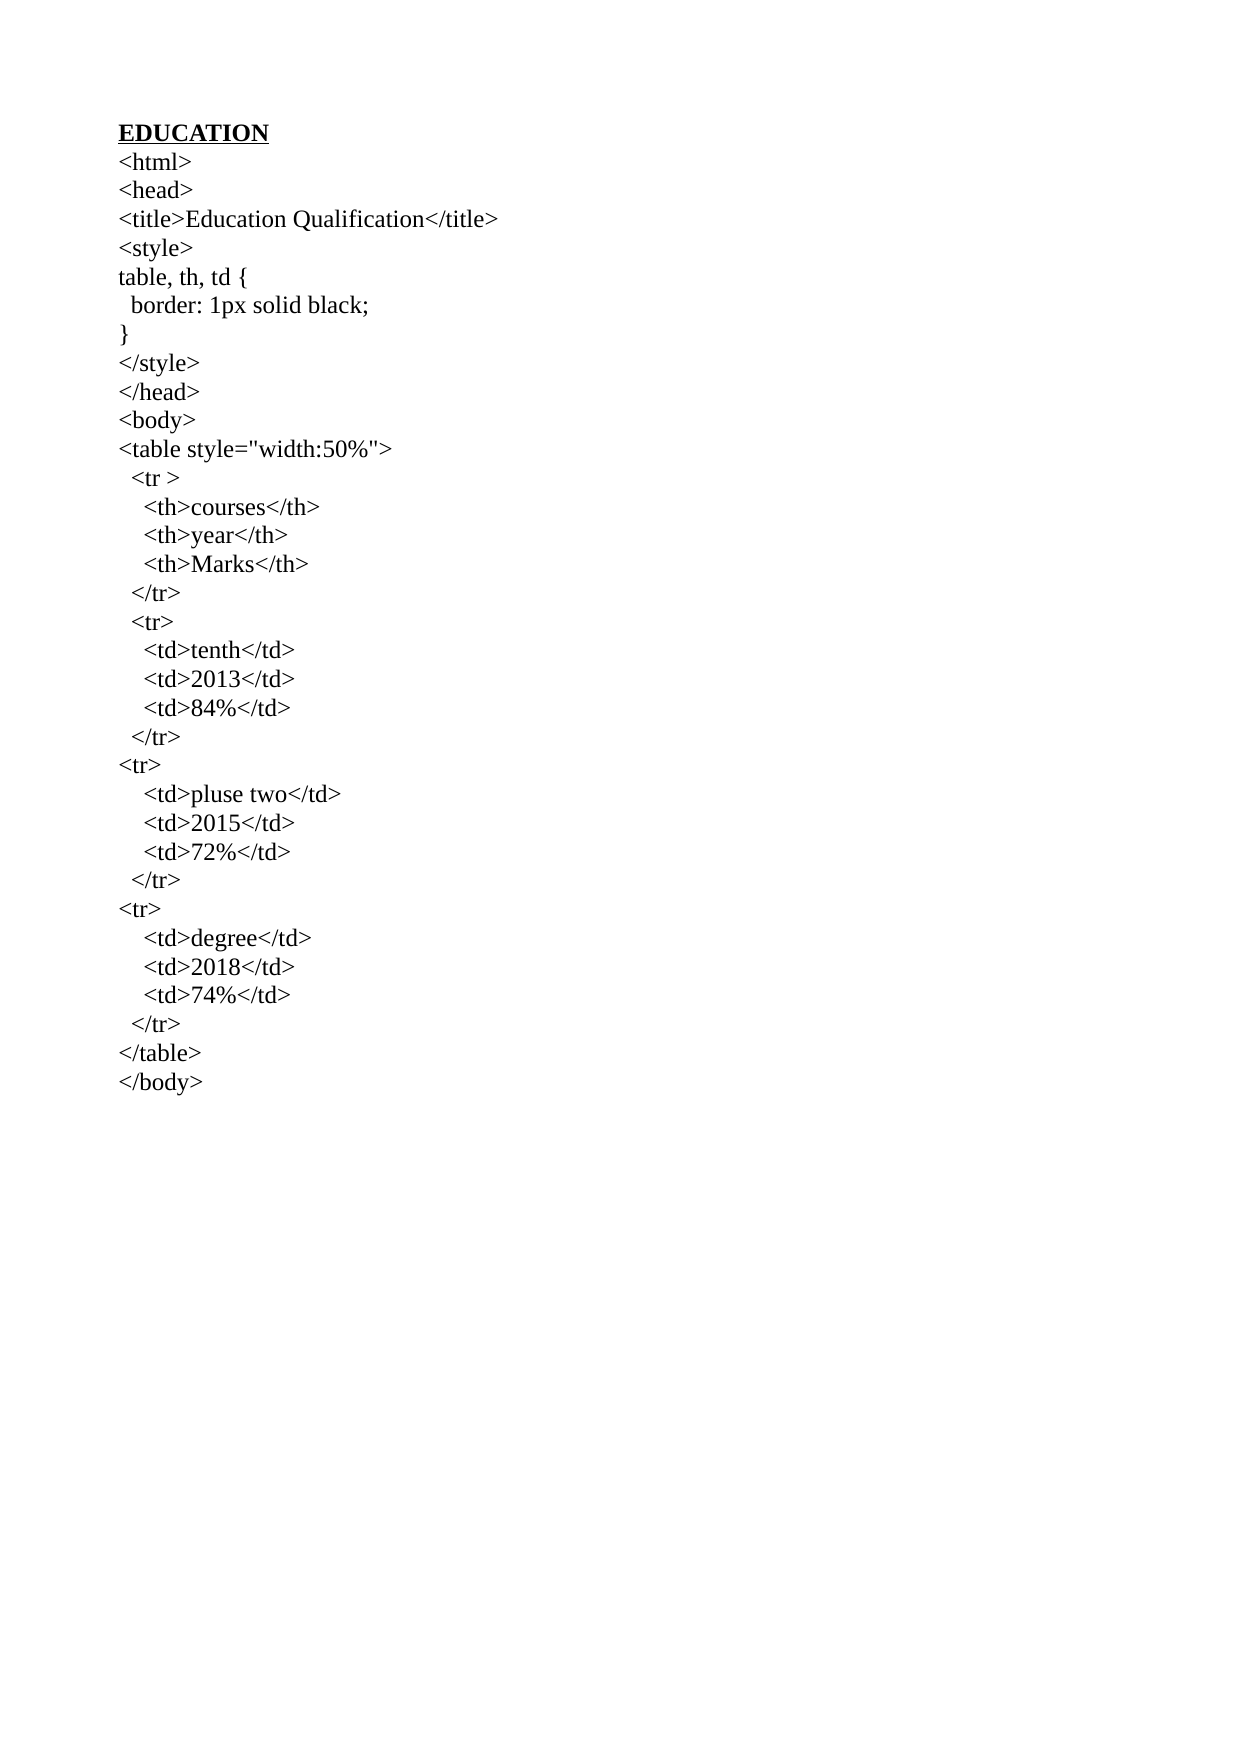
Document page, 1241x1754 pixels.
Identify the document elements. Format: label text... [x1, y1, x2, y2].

text </tr> [118, 866, 1122, 894]
text <th>year</th> [118, 521, 1122, 549]
text <body> [118, 406, 1122, 434]
text <td>74%</td> [118, 981, 1122, 1009]
text <td>2013</td> [118, 664, 1122, 693]
text } [118, 319, 1122, 348]
text </table> [118, 1038, 1122, 1067]
text </style> [118, 348, 1122, 377]
text </body> [118, 1067, 1122, 1096]
text <td>72%</td> [118, 837, 1122, 866]
text <td>2015</td> [118, 808, 1122, 837]
text <td>degree</td> [118, 923, 1122, 952]
text <th>Marks</th> [118, 549, 1122, 578]
text <table style="width:50%"> [118, 434, 1122, 463]
text table, th, td { [118, 262, 1122, 291]
text <head> [118, 176, 1122, 204]
text </tr> [118, 1009, 1122, 1038]
text border: 1px solid black; [118, 291, 1122, 319]
text <th>courses</th> [118, 492, 1122, 521]
text <tr > [118, 463, 1122, 492]
text <tr> [118, 607, 1122, 636]
text <style> [118, 233, 1122, 262]
text <tr> [118, 751, 1122, 779]
text <td>pluse two</td> [118, 779, 1122, 808]
text <td>84%</td> [118, 693, 1122, 722]
text </tr> [118, 722, 1122, 751]
text <td>tenth</td> [118, 636, 1122, 664]
text <html> [118, 147, 1122, 176]
text </head> [118, 377, 1122, 406]
text </tr> [118, 578, 1122, 607]
text <tr> [118, 894, 1122, 923]
text <td>2018</td> [118, 952, 1122, 981]
text <title>Education Qualification</title> [118, 204, 1122, 233]
text EDUCATION [118, 118, 1122, 147]
